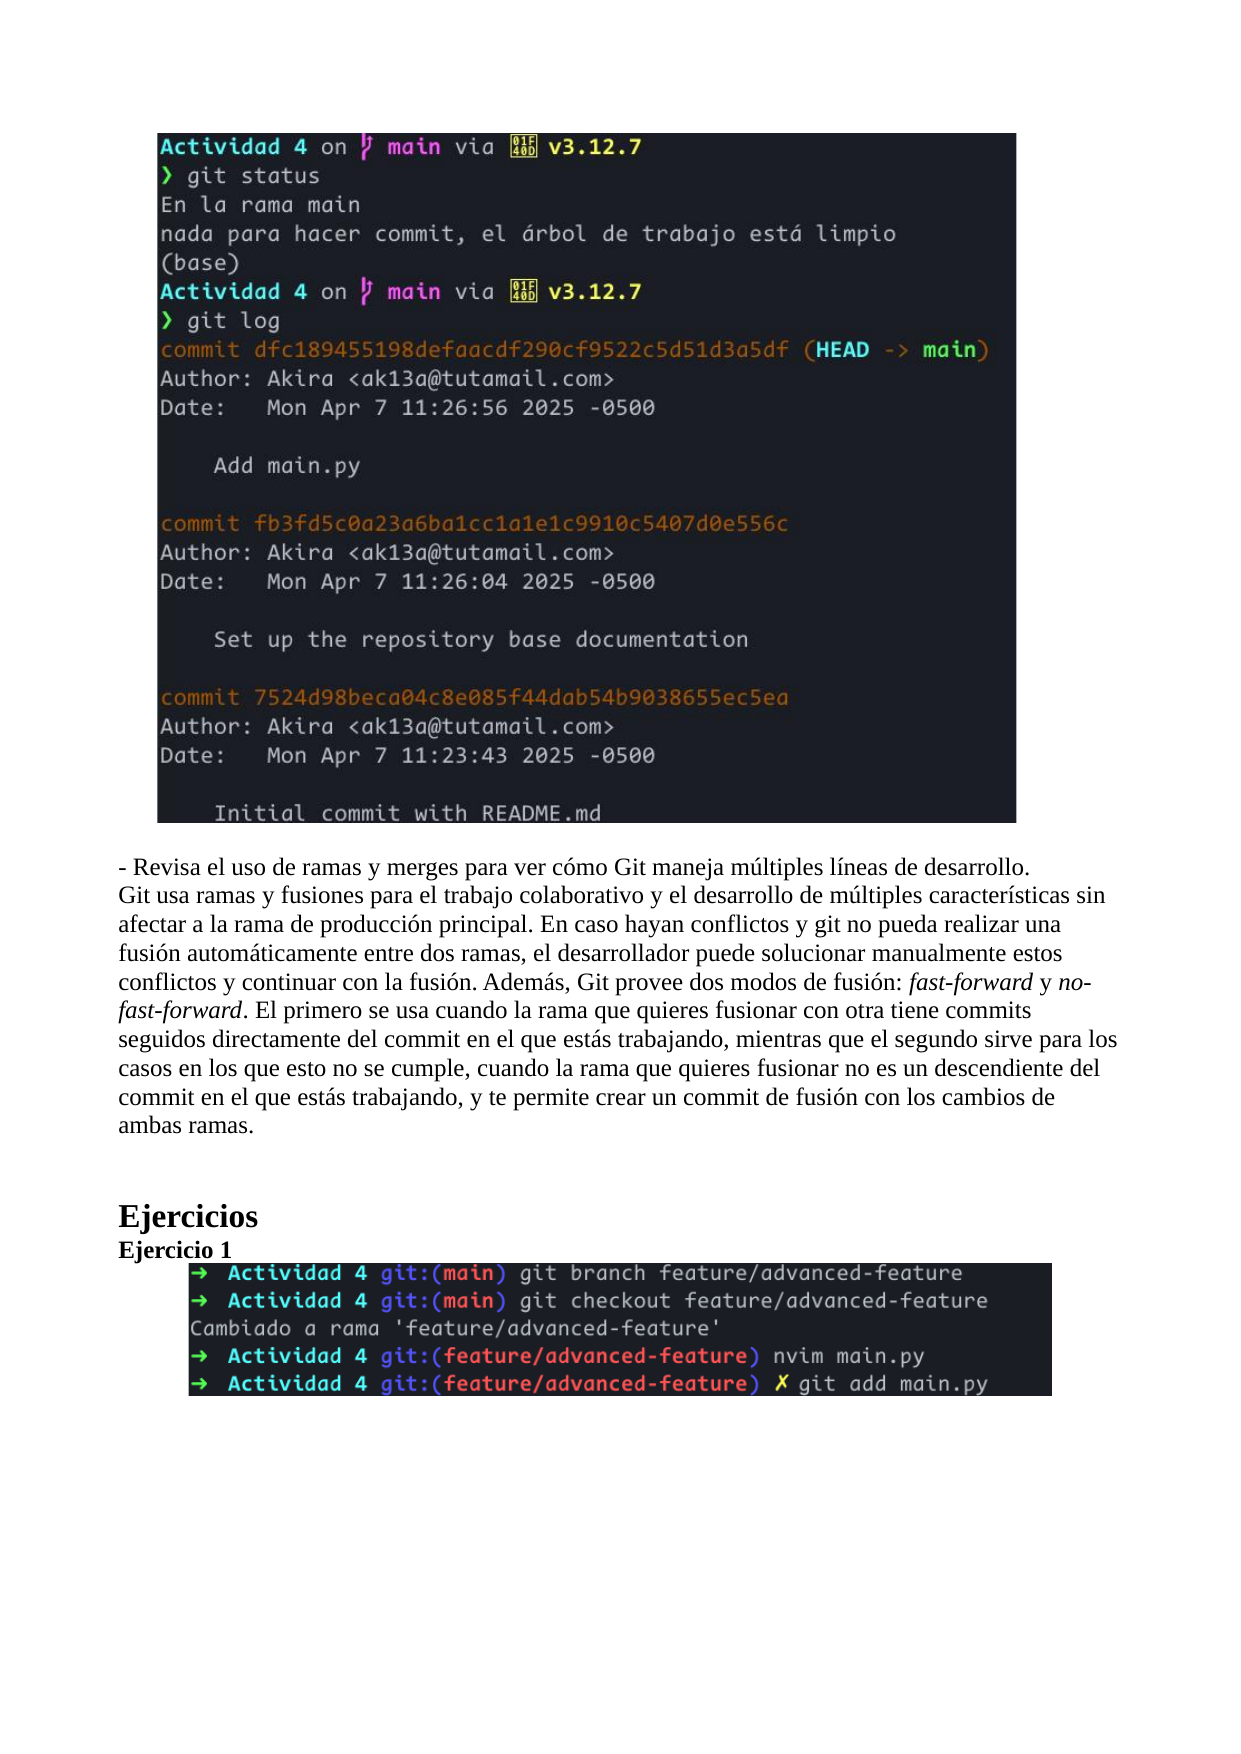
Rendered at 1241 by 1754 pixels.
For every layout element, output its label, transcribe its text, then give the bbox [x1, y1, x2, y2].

text Git usa ramas y fusiones para el trabajo colaborativo y el desarrollo de múltiples características sin afectar a la rama de producción principal. En caso hayan conflictos y git no pueda realizar una fusión automáticamente entre dos ramas, el desarrollador puede solucionar manualmente estos conflictos y continuar con la fusión. Además, Git provee dos modos de fusión: fast-forward y no-fast-forward. El primero se usa cuando la rama que quieres fusionar con otra tiene commits seguidos directamente del commit en el que estás trabajando, mientras que el segundo sirve para los casos en los que esto no se cumple, cuando la rama que quieres fusionar no es un descendiente del commit en el que estás trabajando, y te permite crear un commit de fusión con los cambios de ambas ramas. [118, 881, 1122, 1139]
text Ejercicio 1 [118, 1235, 1122, 1264]
text Ejercicios [118, 1197, 1122, 1235]
picture [188, 1263, 1052, 1396]
text - Revisa el uso de ramas y merges para ver cómo Git maneja múltiples líneas de desarrollo. [118, 852, 1122, 881]
picture [157, 133, 1017, 823]
